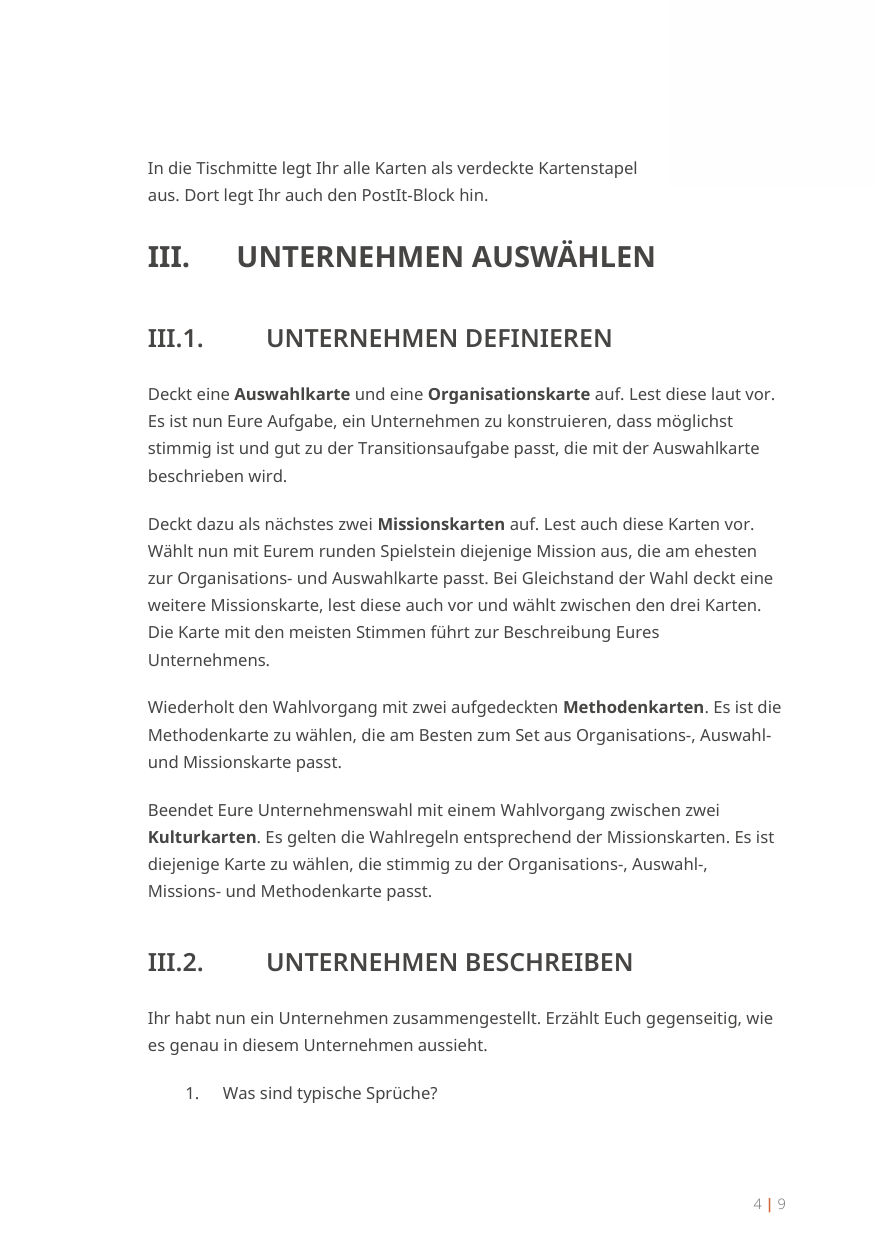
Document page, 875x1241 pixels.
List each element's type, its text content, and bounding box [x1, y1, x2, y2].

text Wiederholt den Wahlvorgang mit zwei aufgedeckten Methodenkarten. Es ist die Methodenkarte zu wählen, die am Besten zum Set aus Organisations-, Auswahl- und Missionskarte passt. [148, 696, 786, 773]
text Deckt eine Auswahlkarte und eine Organisationskarte auf. Lest diese laut vor. Es ist nun Eure Aufgabe, ein Unternehmen zu konstruieren, dass möglichst stimmig ist und gut zu der Transitionsaufgabe passt, die mit der Auswahlkarte beschrieben wird. [148, 383, 786, 487]
subtitle Unternehmen auswählen [148, 236, 786, 276]
text In die Tischmitte legt Ihr alle Karten als verdeckte Kartenstapel aus. Dort legt Ihr auch den PostIt-Block hin. [148, 156, 786, 206]
text Deckt dazu als nächstes zwei Missionskarten auf. Lest auch diese Karten vor. Wählt nun mit Eurem runden Spielstein diejenige Mission aus, die am ehesten zur Organisations- und Auswahlkarte passt. Bei Gleichstand der Wahl deckt eine weitere Missionskarte, lest diese auch vor und wählt zwischen den drei Karten. Die Karte mit den meisten Stimmen führt zur Beschreibung Eures Unternehmens. [148, 512, 786, 671]
text Ihr habt nun ein Unternehmen zusammengestellt. Erzählt Euch gegenseitig, wie es genau in diesem Unternehmen aussieht. [148, 1006, 786, 1056]
list Was sind typische Sprüche? [185, 1082, 786, 1104]
subtitle Unternehmen definieren [148, 321, 786, 355]
subtitle Unternehmen beschreiben [148, 945, 786, 979]
picture [667, 0, 874, 189]
text Beendet Eure Unternehmenswahl mit einem Wahlvorgang zwischen zwei Kulturkarten. Es gelten die Wahlregeln entsprechend der Missionskarten. Es ist diejenige Karte zu wählen, die stimmig zu der Organisations-, Auswahl-, Missions- und Methodenkarte passt. [148, 798, 786, 903]
